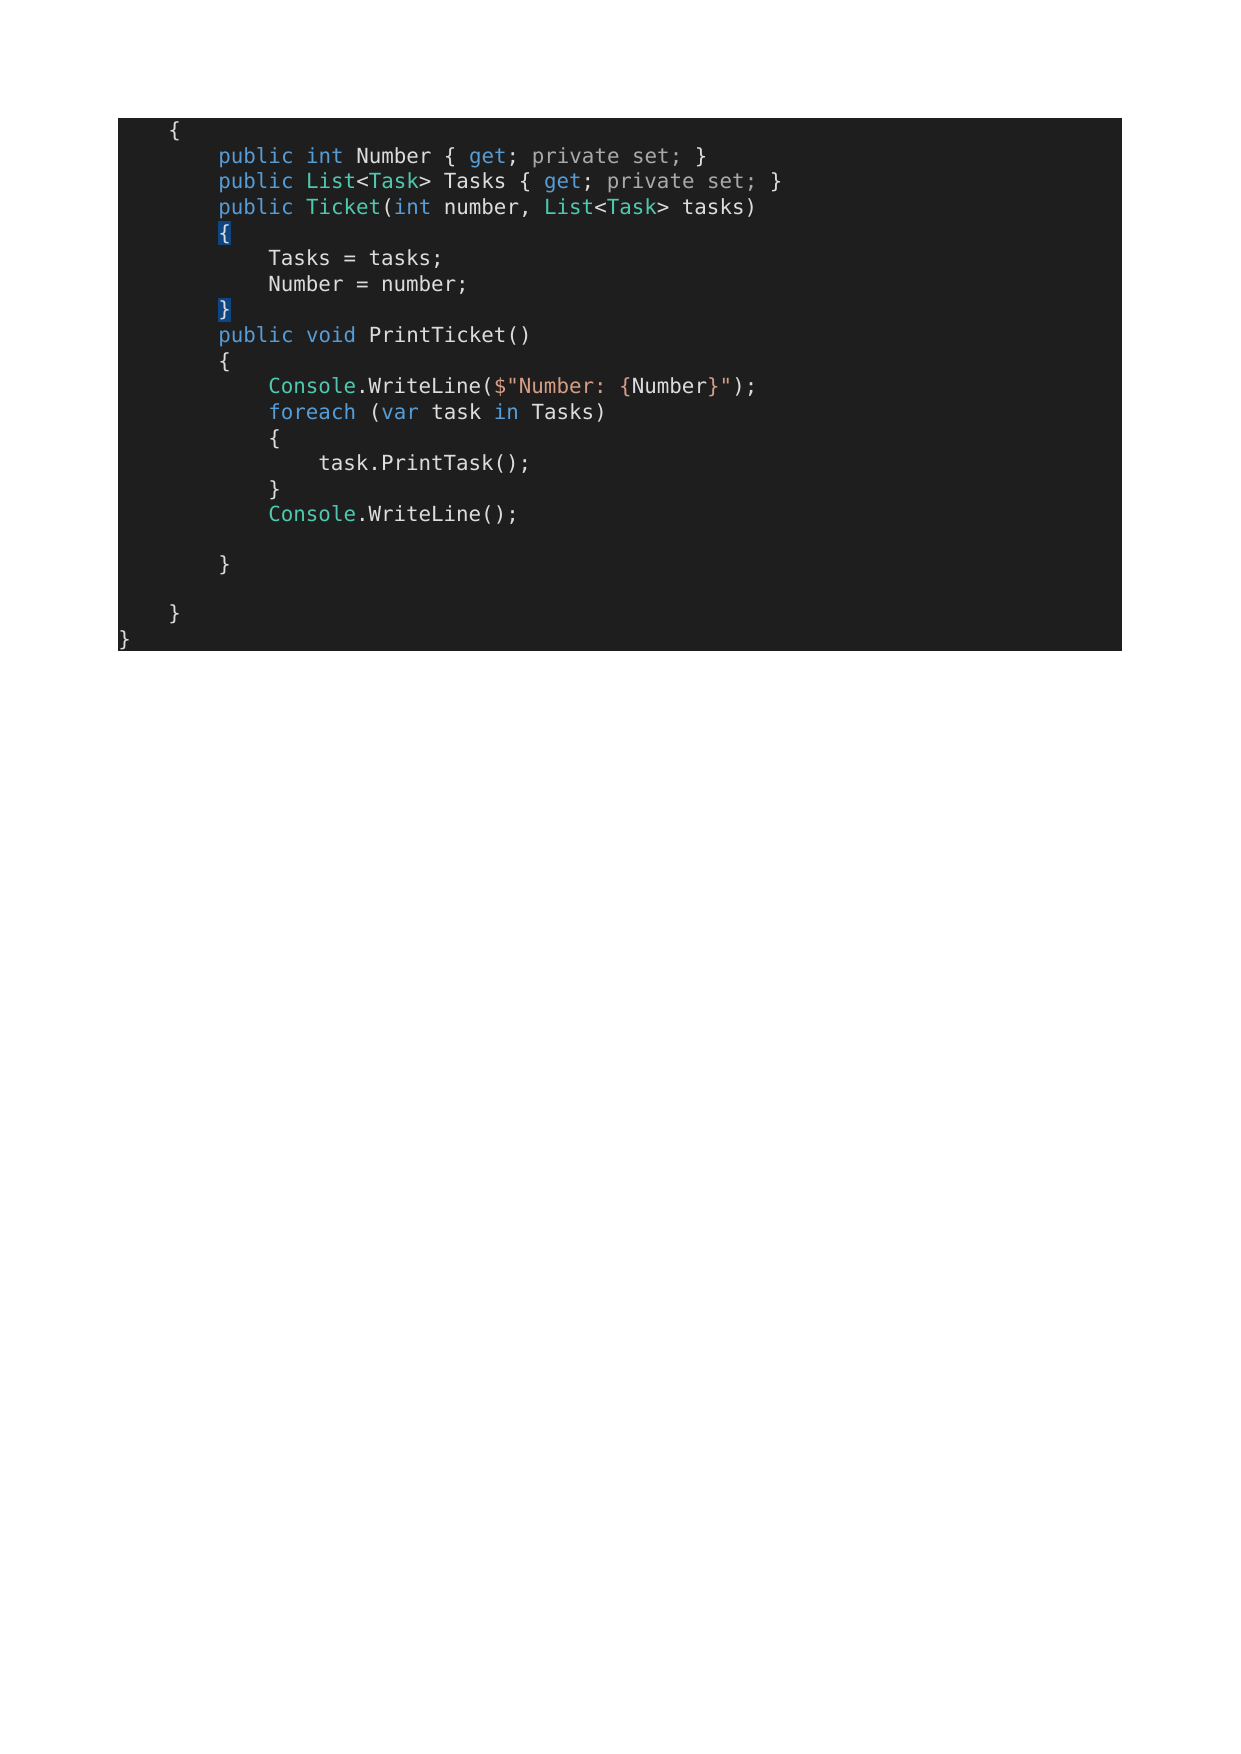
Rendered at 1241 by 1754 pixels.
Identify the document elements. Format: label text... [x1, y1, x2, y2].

text public int Number { get; private set; } [118, 144, 1122, 169]
text Console.WriteLine($"Number: {Number}"); [118, 374, 1122, 400]
text } [118, 627, 1122, 651]
text } [118, 601, 1122, 627]
text } [118, 297, 1122, 323]
text foreach (var task in Tasks) [118, 400, 1122, 426]
text } [118, 477, 1122, 502]
text Tasks = tasks; [118, 246, 1122, 272]
text } [118, 552, 1122, 577]
text public void PrintTicket() [118, 323, 1122, 349]
text { [118, 426, 1122, 451]
text public Ticket(int number, List<Task> tasks) [118, 195, 1122, 221]
text { [118, 349, 1122, 374]
text { [118, 118, 1122, 144]
text { [118, 221, 1122, 246]
text public List<Task> Tasks { get; private set; } [118, 169, 1122, 195]
text Console.WriteLine(); [118, 502, 1122, 528]
text Number = number; [118, 272, 1122, 297]
text task.PrintTask(); [118, 451, 1122, 477]
